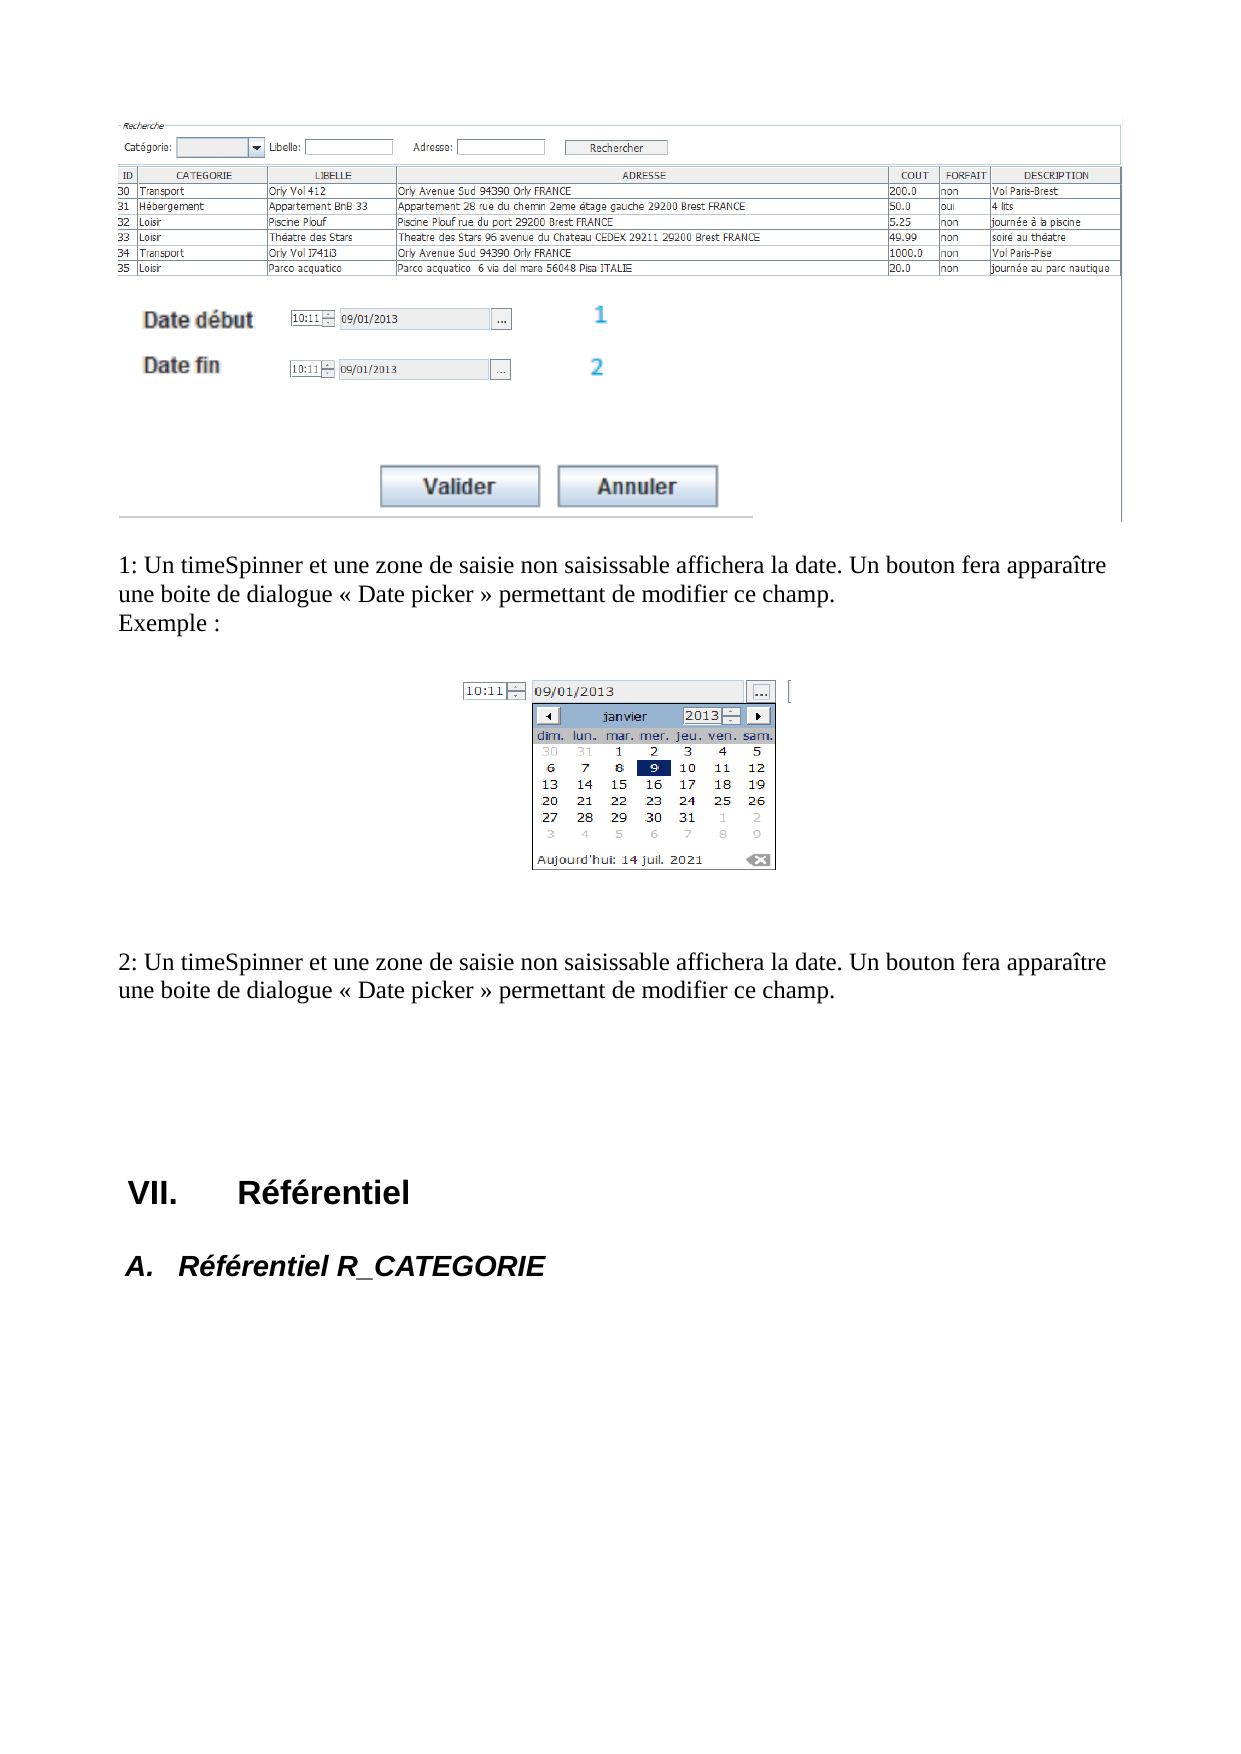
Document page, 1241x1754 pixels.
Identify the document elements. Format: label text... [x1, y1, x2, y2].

text 1: Un timeSpinner et une zone de saisie non saisissable affichera la date. Un bouton fera apparaître une boite de dialogue « Date picker » permettant de modifier ce champ. [118, 550, 1122, 608]
subtitle Référentiel [118, 1173, 1122, 1212]
text 2: Un timeSpinner et une zone de saisie non saisissable affichera la date. Un bouton fera apparaître une boite de dialogue « Date picker » permettant de modifier ce champ. [118, 947, 1122, 1004]
text Exemple : [118, 608, 1122, 637]
subtitle Référentiel R_CATEGORIE [118, 1249, 1122, 1283]
